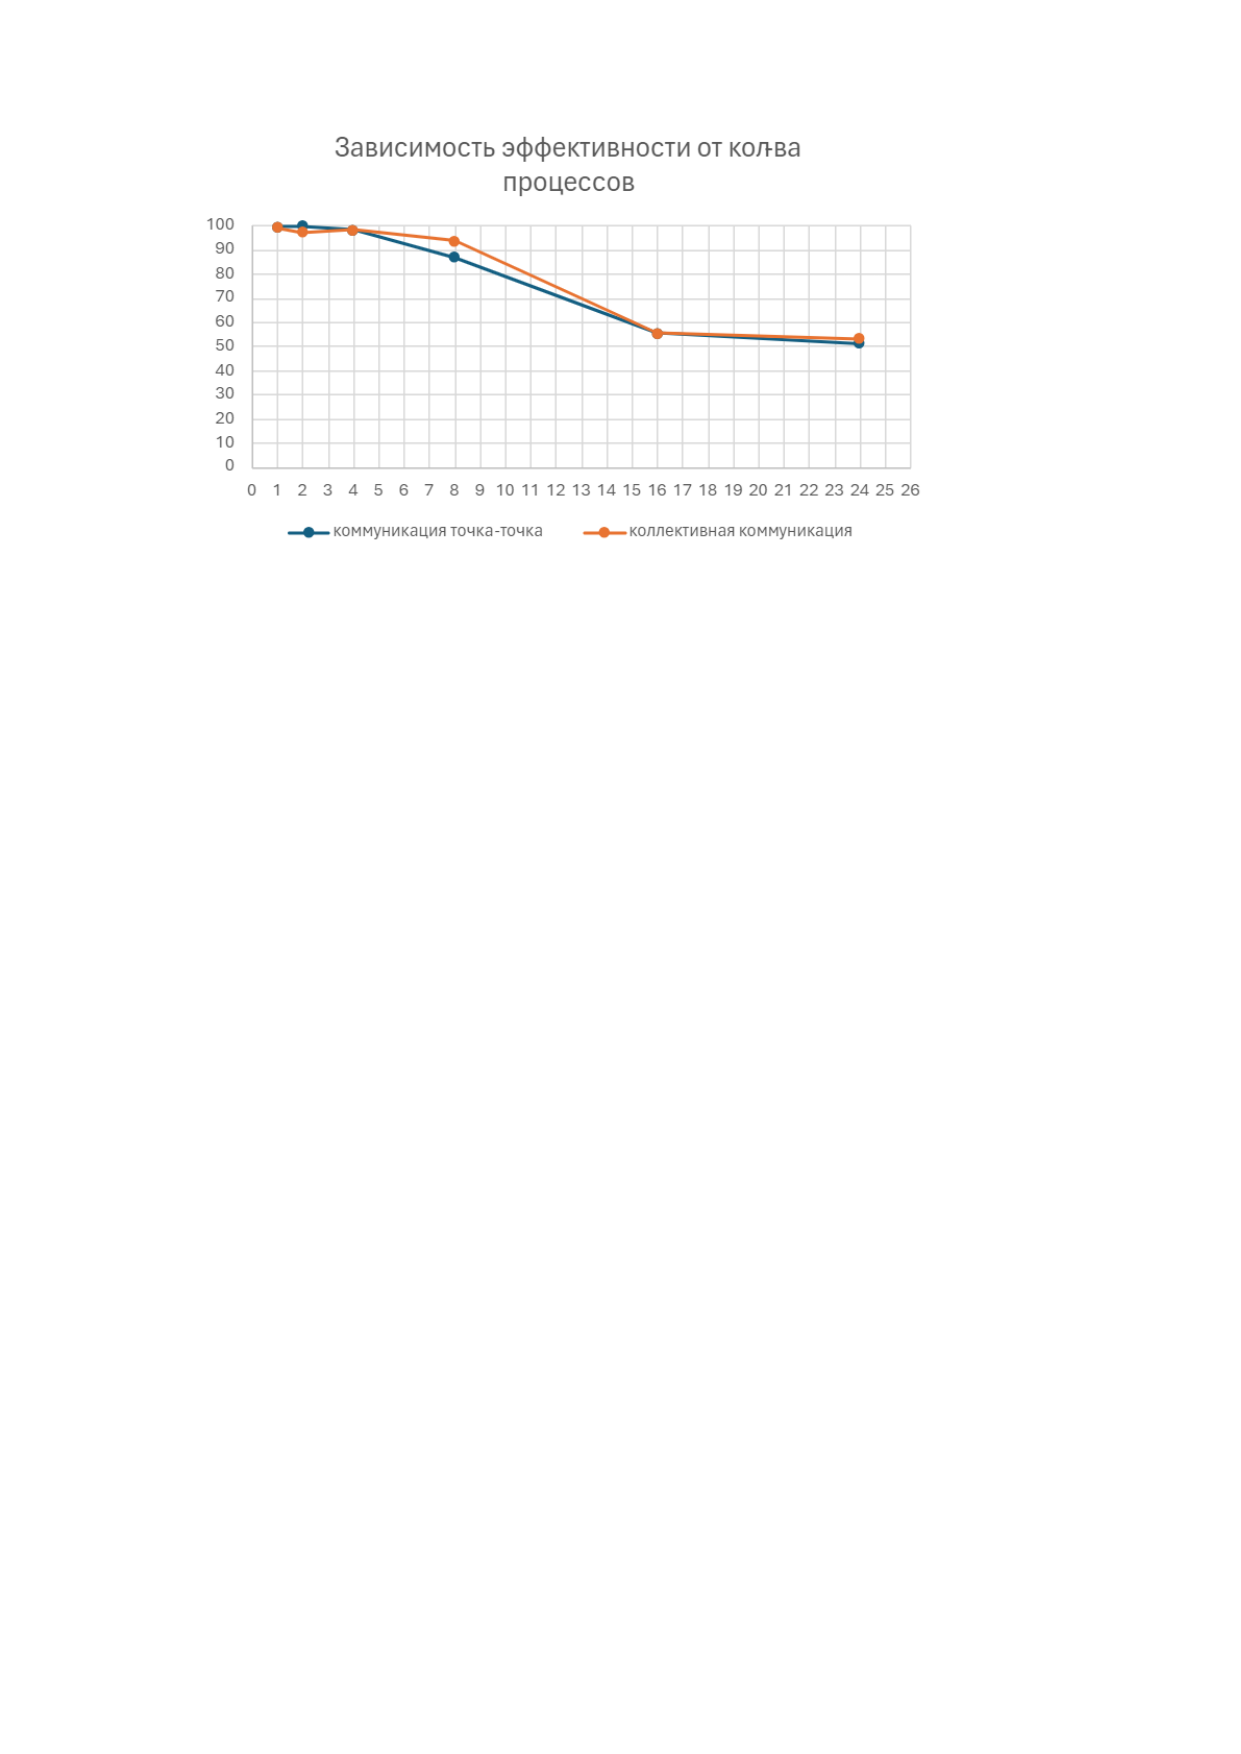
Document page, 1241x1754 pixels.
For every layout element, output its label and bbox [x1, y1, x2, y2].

picture [196, 118, 938, 555]
